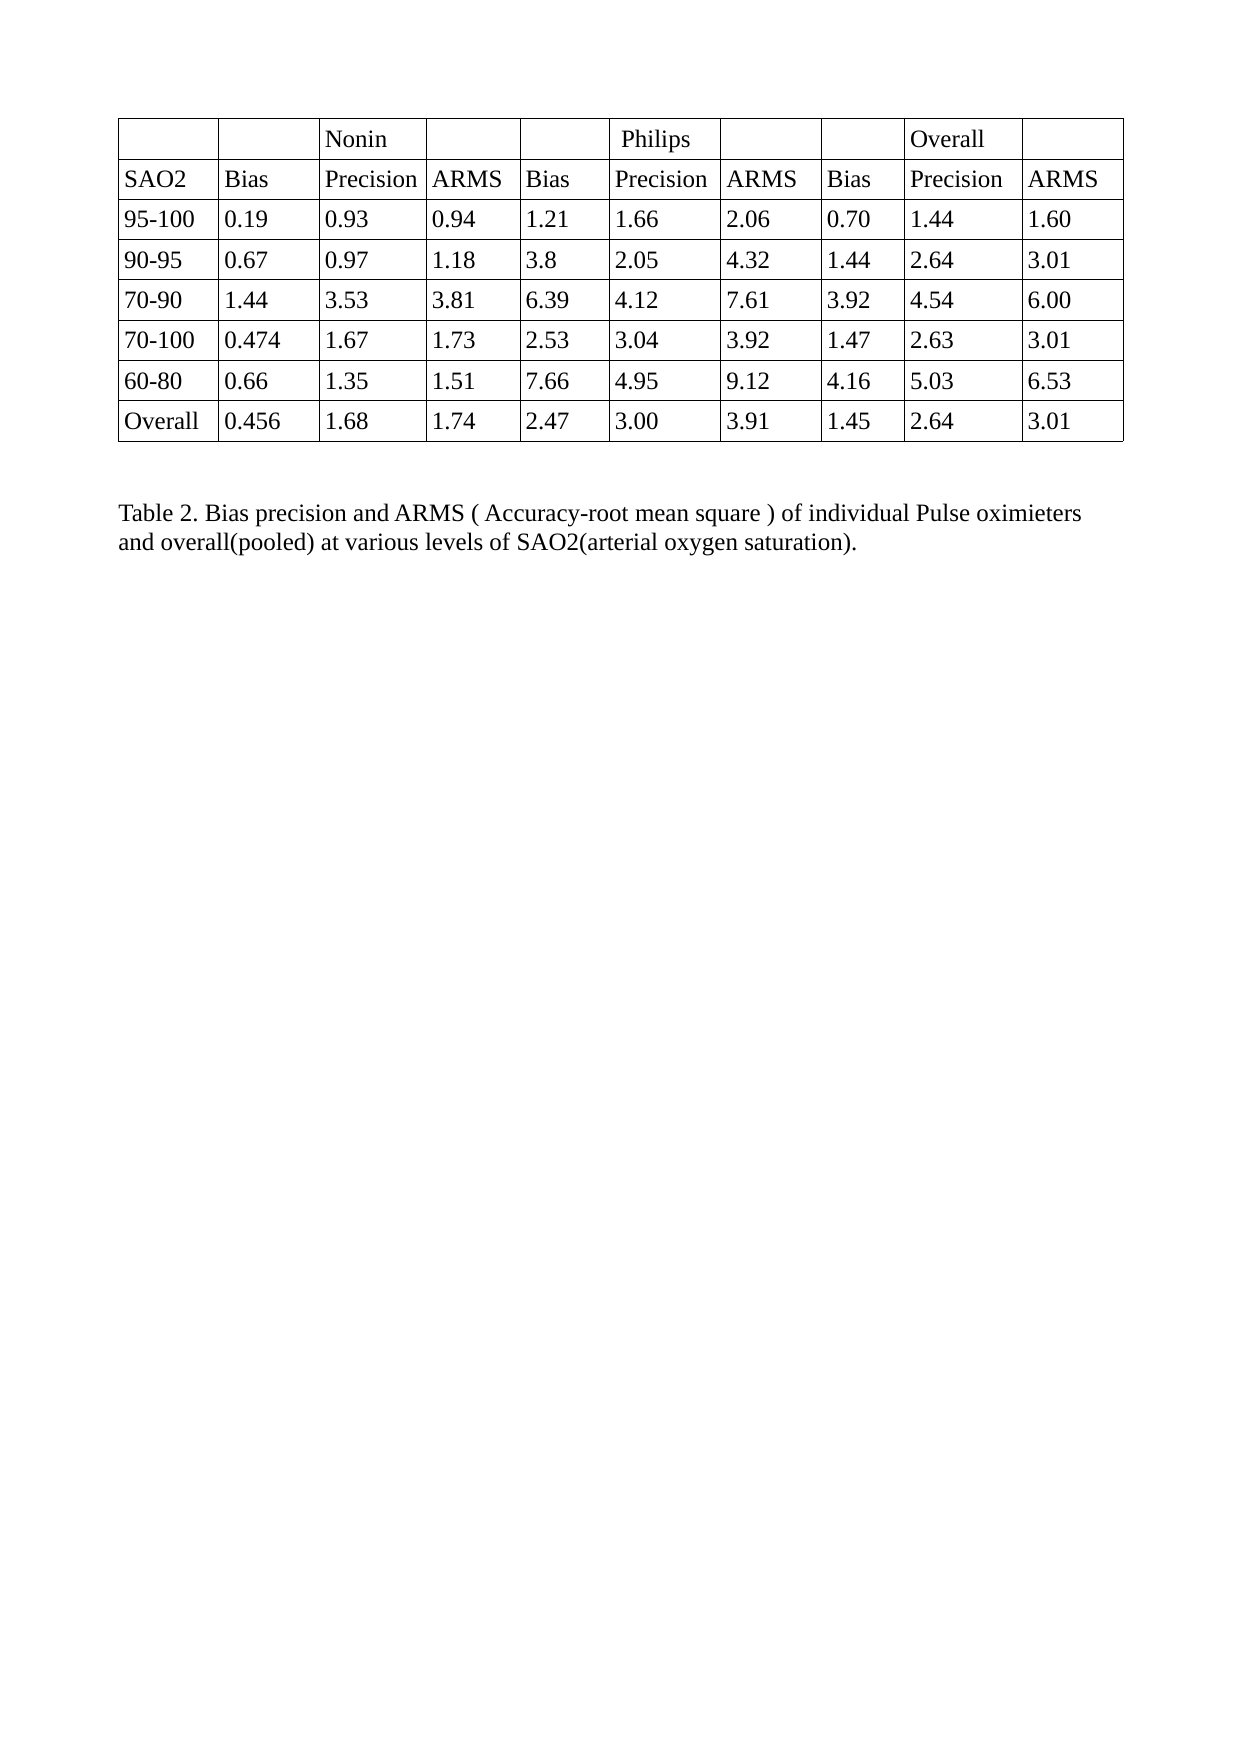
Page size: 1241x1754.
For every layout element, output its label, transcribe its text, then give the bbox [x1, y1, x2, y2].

table_cell ARMS [427, 160, 520, 199]
table_cell 3.81 [427, 280, 520, 320]
table_cell SAO2 [119, 160, 218, 199]
table_cell 1.44 [219, 280, 319, 320]
table_cell 1.67 [320, 321, 426, 360]
table_cell 3.00 [610, 401, 720, 441]
table_cell Precision [905, 160, 1022, 199]
table_cell 1.74 [427, 401, 520, 441]
table_cell 1.51 [427, 361, 520, 400]
table_cell 0.93 [320, 200, 426, 239]
table_cell 1.44 [905, 200, 1022, 239]
table_header [427, 119, 520, 158]
table_cell 1.47 [822, 321, 904, 360]
table_cell 70-90 [119, 280, 218, 320]
table_cell 1.66 [610, 200, 720, 239]
table_header [119, 119, 218, 158]
table_cell 1.73 [427, 321, 520, 360]
table_header [1023, 119, 1123, 158]
table_cell 1.45 [822, 401, 904, 441]
table_cell 1.35 [320, 361, 426, 400]
table_cell 4.16 [822, 361, 904, 400]
table_cell 4.32 [721, 240, 821, 279]
table_cell 1.60 [1023, 200, 1123, 239]
table_cell 3.53 [320, 280, 426, 320]
table_header [822, 119, 904, 158]
table_cell 2.64 [905, 240, 1022, 279]
table_cell 6.00 [1023, 280, 1123, 320]
table_cell 0.70 [822, 200, 904, 239]
table_cell Precision [320, 160, 426, 199]
table_cell 3.91 [721, 401, 821, 441]
table_cell 1.18 [427, 240, 520, 279]
table_header Overall [905, 119, 1022, 158]
table_cell 1.44 [822, 240, 904, 279]
table_cell 2.63 [905, 321, 1022, 360]
table_cell 0.19 [219, 200, 319, 239]
table_cell Bias [822, 160, 904, 199]
table_cell 7.61 [721, 280, 821, 320]
table_cell 2.47 [521, 401, 609, 441]
table_cell 60-80 [119, 361, 218, 400]
table_header [219, 119, 319, 158]
table_cell Overall [119, 401, 218, 441]
table_cell 2.53 [521, 321, 609, 360]
table_cell 6.39 [521, 280, 609, 320]
table_cell 0.67 [219, 240, 319, 279]
table_cell 3.01 [1023, 240, 1123, 279]
table_cell 0.474 [219, 321, 319, 360]
table_cell 0.97 [320, 240, 426, 279]
table_cell Bias [219, 160, 319, 199]
table_cell 95-100 [119, 200, 218, 239]
table_cell 3.01 [1023, 401, 1123, 441]
table_cell 90-95 [119, 240, 218, 279]
table_cell 4.12 [610, 280, 720, 320]
table_cell 4.54 [905, 280, 1022, 320]
table_cell 5.03 [905, 361, 1022, 400]
text Table 2. Bias precision and ARMS ( Accuracy-root mean square ) of individual Pulse oximieters and overall(pooled) at various levels of SAO2(arterial oxygen saturation). [118, 498, 1122, 556]
table_cell 2.06 [721, 200, 821, 239]
table_cell 0.456 [219, 401, 319, 441]
table_header Nonin [320, 119, 426, 158]
table_cell 3.8 [521, 240, 609, 279]
table_cell Bias [521, 160, 609, 199]
table_cell 7.66 [521, 361, 609, 400]
table_cell 70-100 [119, 321, 218, 360]
table_cell ARMS [1023, 160, 1123, 199]
table_header Philips [610, 119, 720, 158]
table_cell 6.53 [1023, 361, 1123, 400]
table_cell 3.01 [1023, 321, 1123, 360]
table_header [721, 119, 821, 158]
table_cell 4.95 [610, 361, 720, 400]
table_cell 3.92 [822, 280, 904, 320]
table_cell 2.64 [905, 401, 1022, 441]
table_cell 0.66 [219, 361, 319, 400]
table_cell 9.12 [721, 361, 821, 400]
table_cell 0.94 [427, 200, 520, 239]
table_cell Precision [610, 160, 720, 199]
table_cell 1.68 [320, 401, 426, 441]
table_cell 3.92 [721, 321, 821, 360]
table_header [521, 119, 609, 158]
table_cell 2.05 [610, 240, 720, 279]
table_cell ARMS [721, 160, 821, 199]
table_cell 1.21 [521, 200, 609, 239]
table_cell 3.04 [610, 321, 720, 360]
